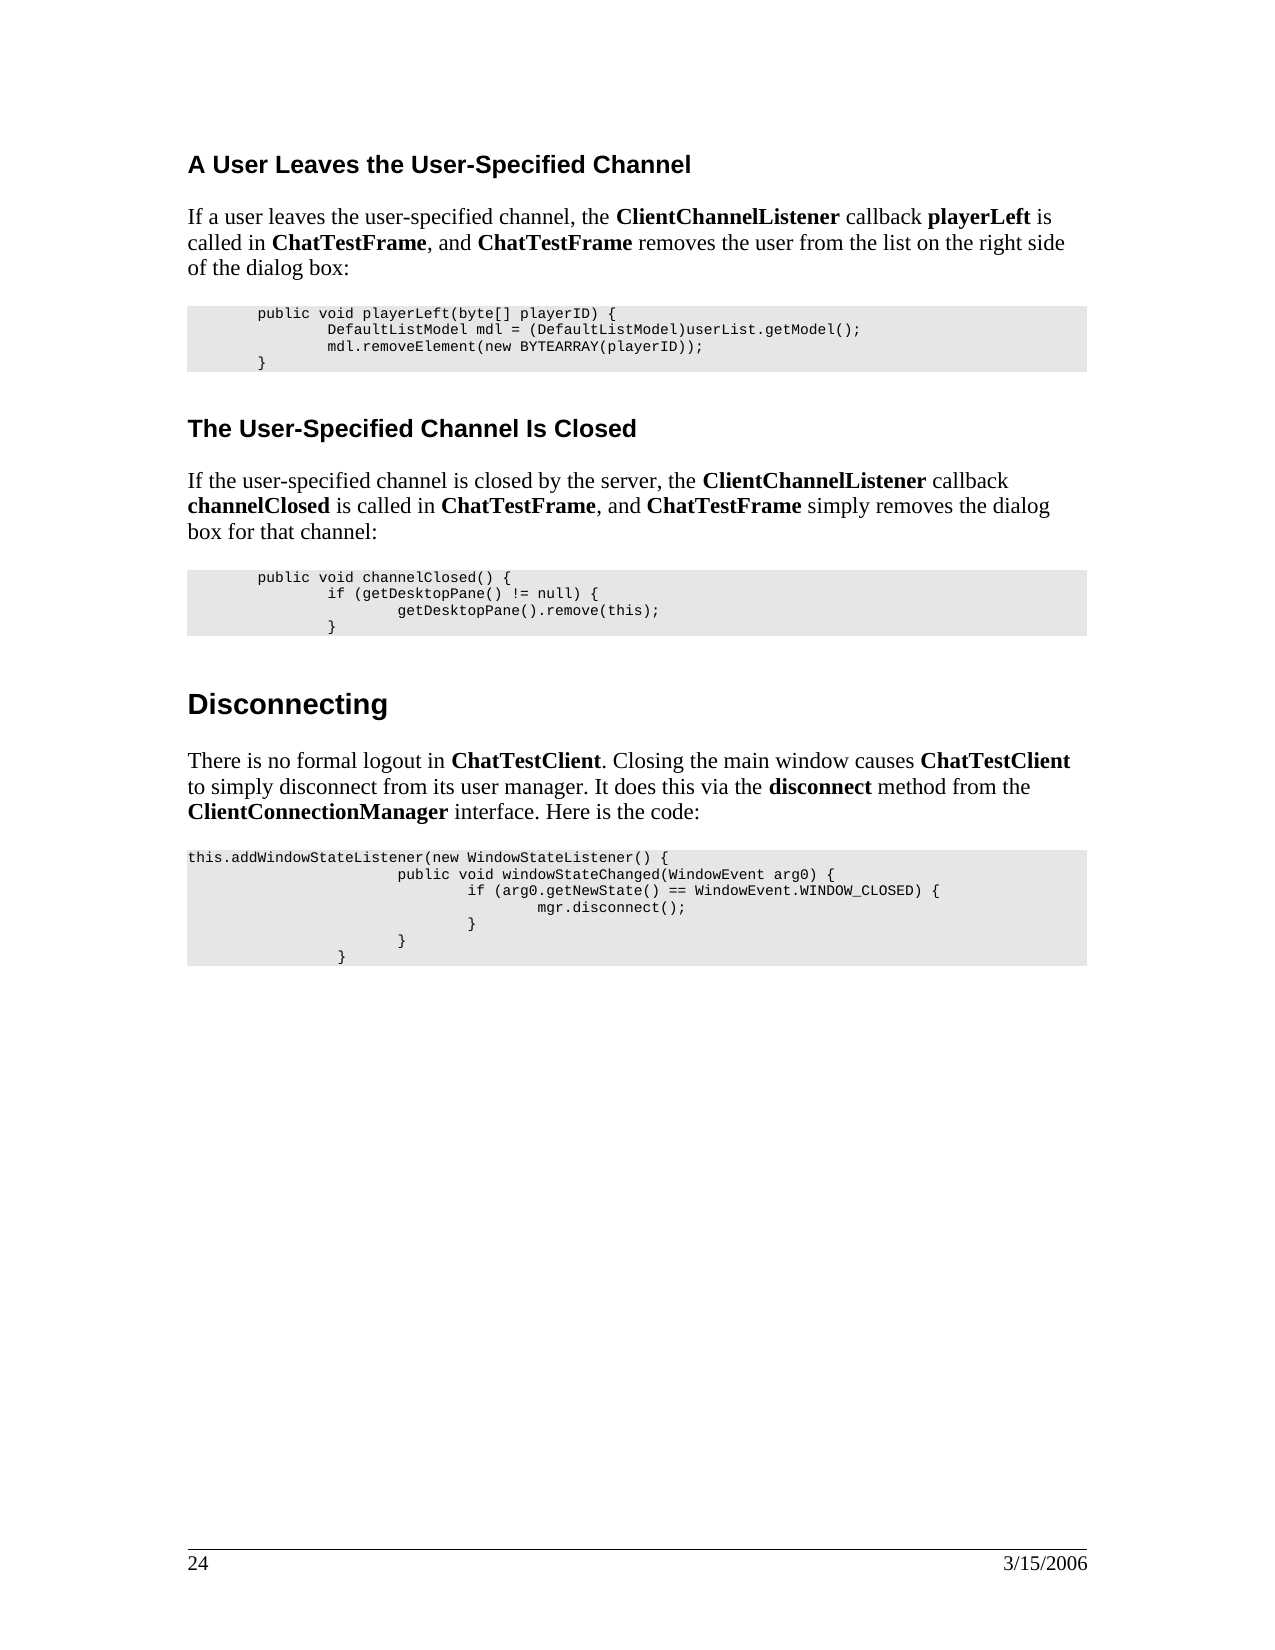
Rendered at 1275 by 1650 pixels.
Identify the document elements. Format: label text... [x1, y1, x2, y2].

text public void windowStateChanged(WindowEvent arg0) { [187, 867, 1087, 883]
text There is no formal logout in ChatTestClient. Closing the main window causes ChatTestClient to simply disconnect from its user manager. It does this via the disconnect method from the ClientConnectionManager interface. Here is the code: [187, 748, 1087, 825]
subtitle Disconnecting [187, 678, 1087, 723]
subtitle The User-Specified Channel Is Closed [187, 414, 1087, 443]
text this.addWindowStateListener(new WindowStateListener() { [187, 850, 1087, 867]
text if (arg0.getNewState() == WindowEvent.WINDOW_CLOSED) { [187, 883, 1087, 900]
text } [187, 619, 1087, 636]
text } [187, 933, 1087, 950]
text If a user leaves the user-specified channel, the ClientChannelListener callback playerLeft is called in ChatTestFrame, and ChatTestFrame removes the user from the list on the right side of the dialog box: [187, 204, 1087, 280]
text DefaultListModel mdl = (DefaultListModel)userList.getModel(); [187, 322, 1087, 339]
text } [187, 356, 1087, 372]
text if (getDesktopPane() != null) { [187, 586, 1087, 603]
text mgr.disconnect(); [187, 900, 1087, 917]
text getDesktopPane().remove(this); [187, 603, 1087, 619]
text mdl.removeElement(new BYTEARRAY(playerID)); [187, 339, 1087, 356]
text public void channelClosed() { [187, 570, 1087, 586]
text } [187, 917, 1087, 933]
text public void playerLeft(byte[] playerID) { [187, 306, 1087, 322]
text If the user-specified channel is closed by the server, the ClientChannelListener callback channelClosed is called in ChatTestFrame, and ChatTestFrame simply removes the dialog box for that channel: [187, 468, 1087, 544]
subtitle A User Leaves the User-Specified Channel [187, 150, 1087, 179]
text } [187, 950, 1087, 966]
